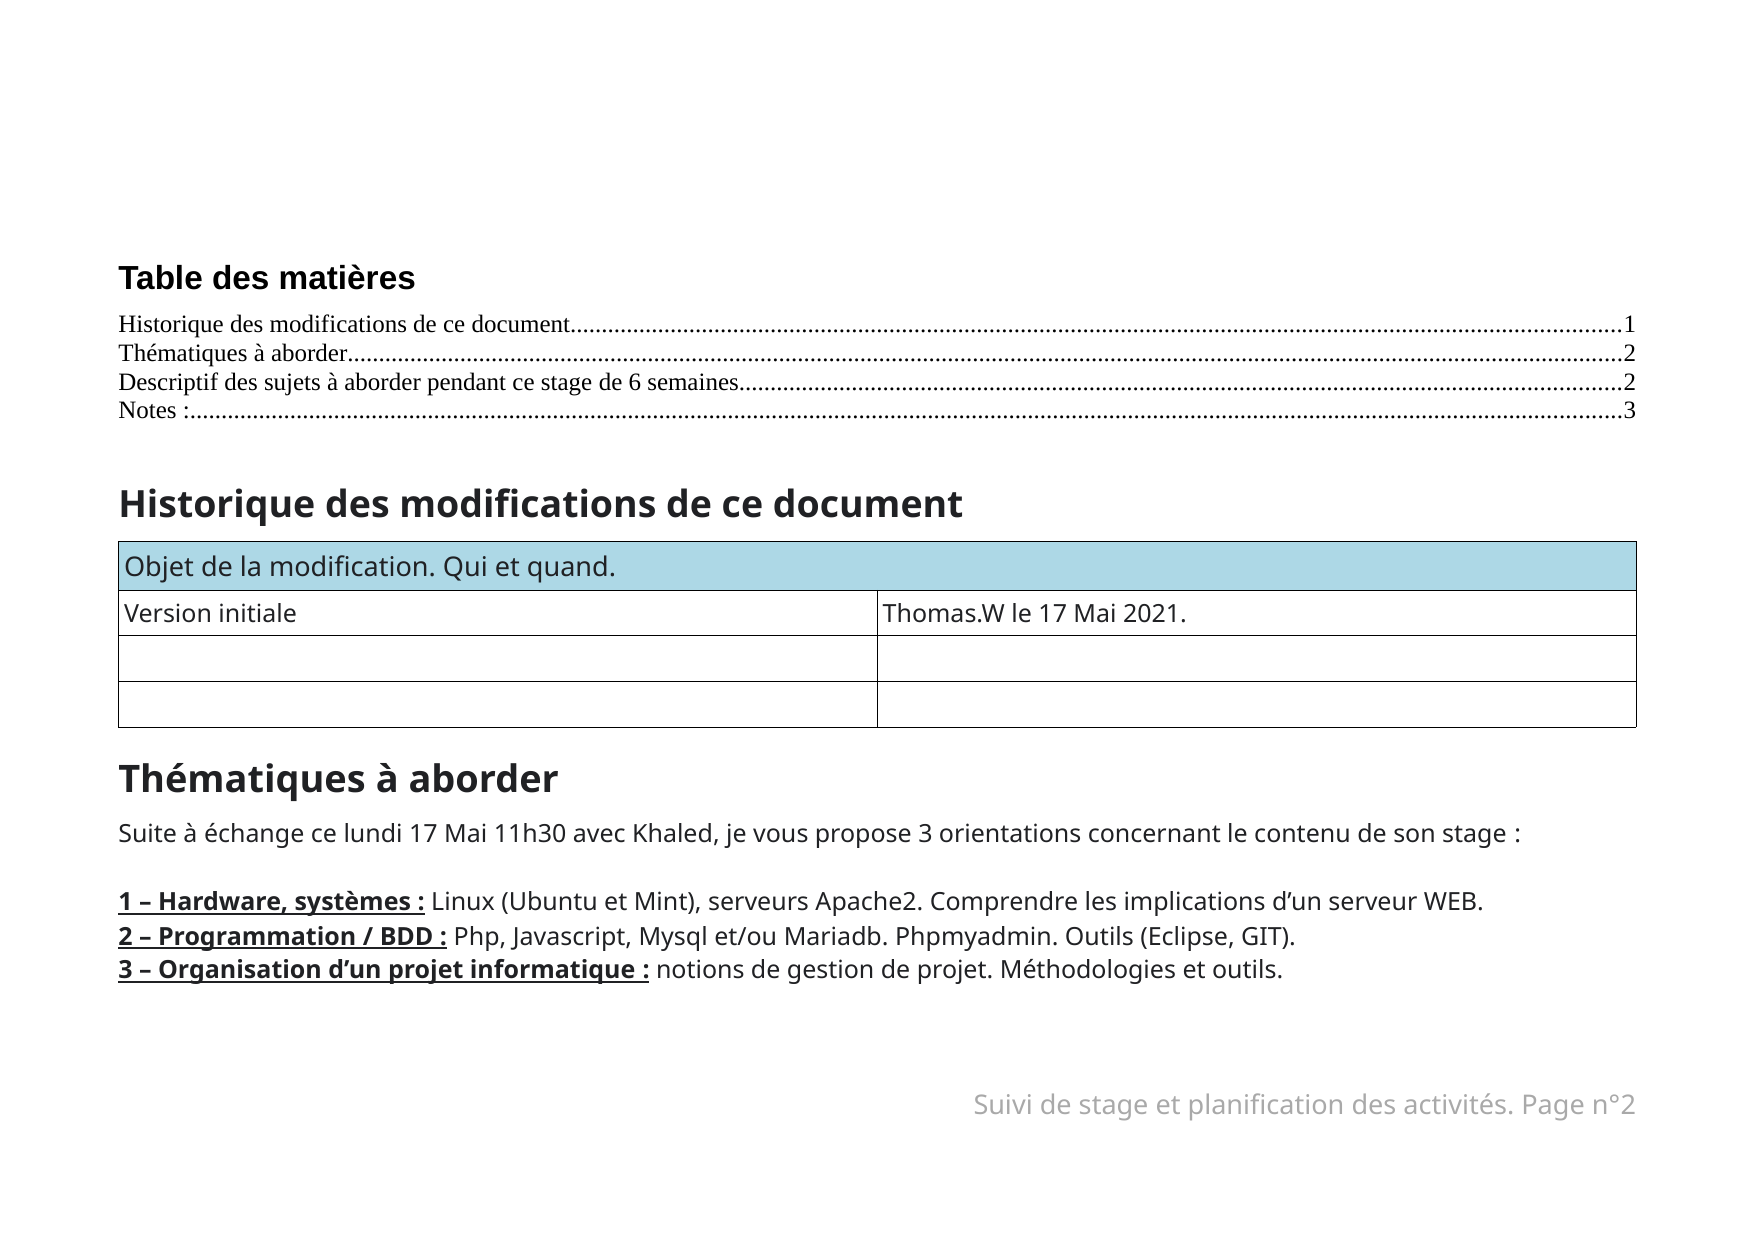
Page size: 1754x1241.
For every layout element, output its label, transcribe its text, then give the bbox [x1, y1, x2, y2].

text Suite à échange ce lundi 17 Mai 11h30 avec Khaled, je vous propose 3 orientations concernant le contenu de son stage : [118, 816, 1636, 850]
subtitle Thématiques à aborder [118, 752, 1636, 803]
text 3 – Organisation d’un projet informatique : notions de gestion de projet. Méthodologies et outils. [118, 952, 1636, 986]
table_cell [878, 682, 1636, 727]
table_cell Thomas.W le 17 Mai 2021. [878, 591, 1636, 635]
table_cell [119, 636, 877, 681]
text Notes : 3 [118, 395, 1636, 424]
table_cell [878, 636, 1636, 681]
table_cell Version initiale [119, 591, 877, 635]
text 1 – Hardware, systèmes : Linux (Ubuntu et Mint), serveurs Apache2. Comprendre les implications d’un serveur WEB. [118, 884, 1636, 918]
table_header Objet de la modification. Qui et quand. [119, 542, 1636, 590]
text 2 – Programmation / BDD : Php, Javascript, Mysql et/ou Mariadb. Phpmyadmin. Outils (Eclipse, GIT). [118, 918, 1636, 952]
table_cell [119, 682, 877, 727]
text Historique des modifications de ce document 1 [118, 309, 1636, 338]
subtitle Historique des modifications de ce document [118, 478, 1636, 529]
text Descriptif des sujets à aborder pendant ce stage de 6 semaines 2 [118, 367, 1636, 395]
text Thématiques à aborder 2 [118, 338, 1636, 367]
subtitle Table des matières [118, 258, 1636, 297]
